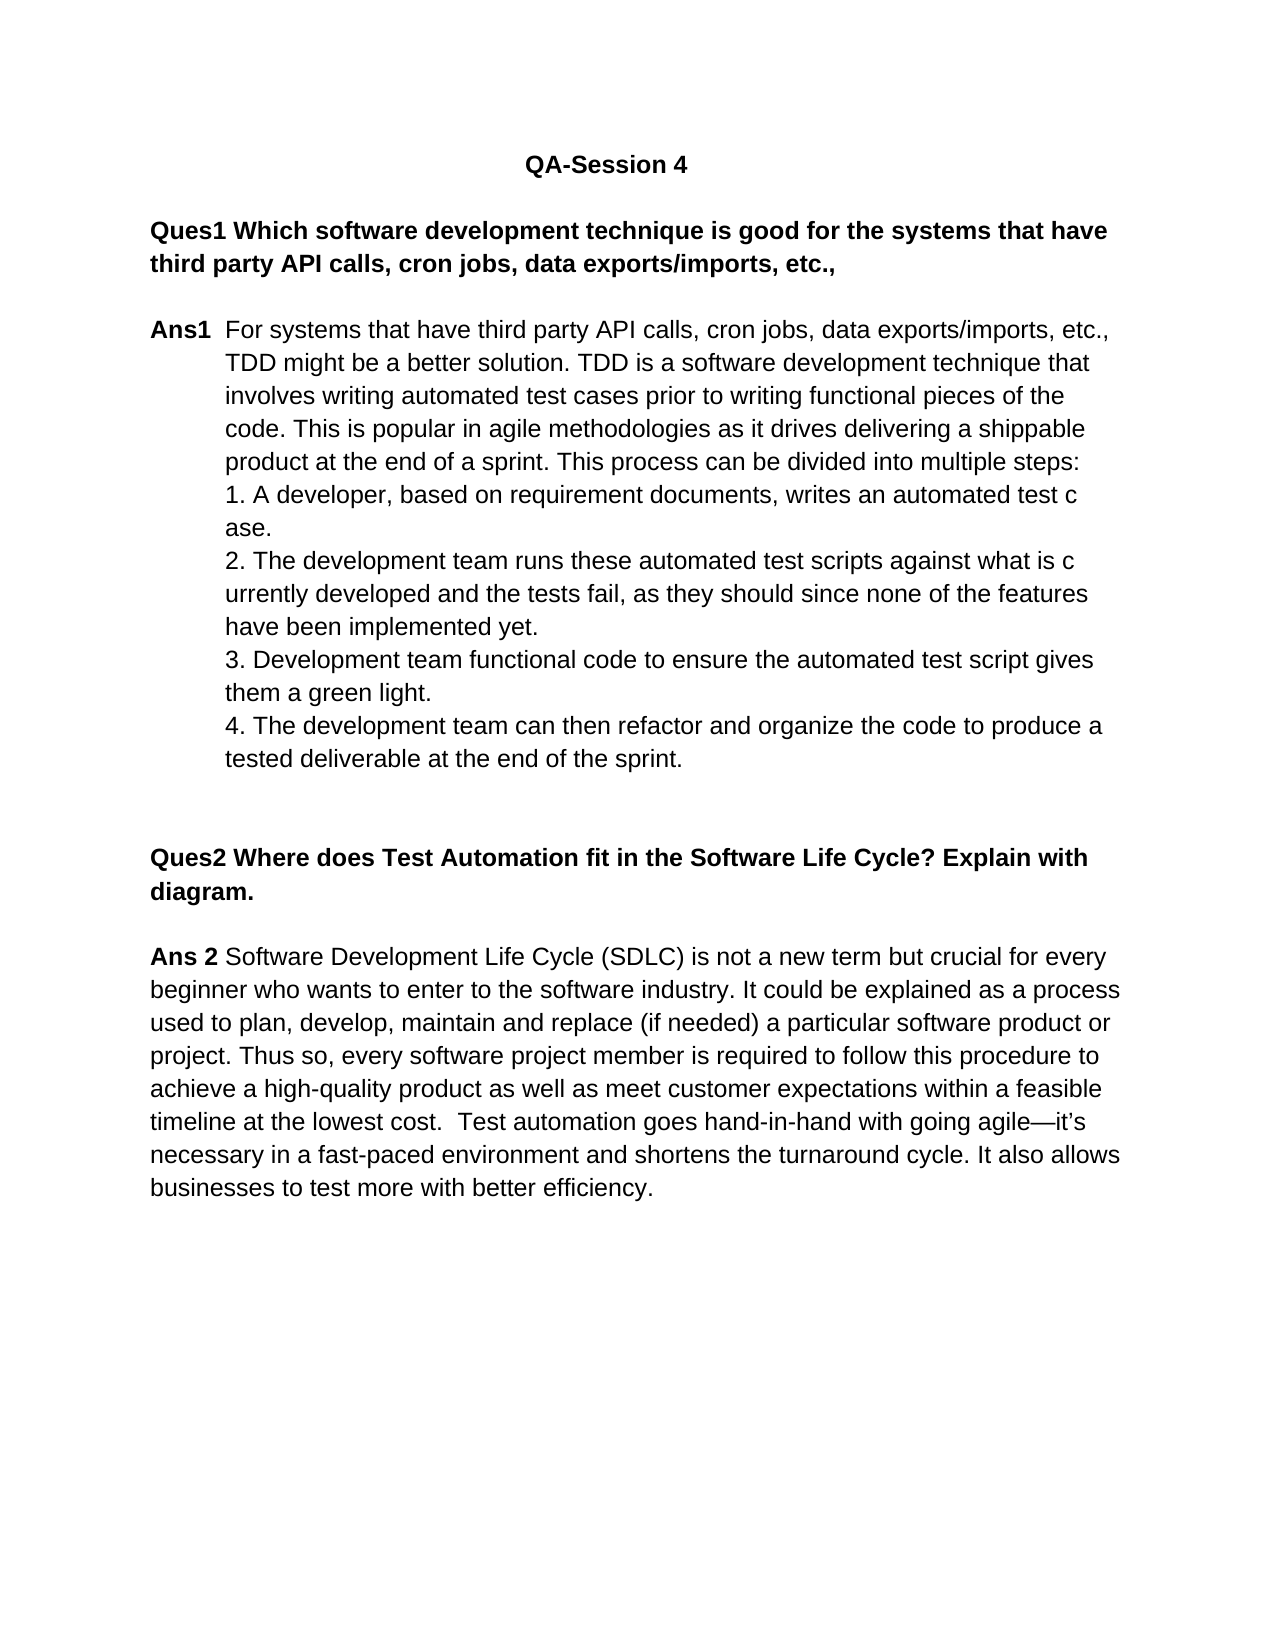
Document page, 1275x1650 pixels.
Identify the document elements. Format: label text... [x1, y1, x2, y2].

text 2. The development team runs these automated test scripts against what is c urrently developed and the tests fail, as they should since none of the features have been implemented yet. [150, 546, 1125, 641]
text Ans1 For systems that have third party API calls, cron jobs, data exports/imports, etc., TDD might be a better solution. TDD is a software development technique that involves writing automated test cases prior to writing functional pieces of the code. This is popular in agile methodologies as it drives delivering a shippable product at the end of a sprint. This process can be divided into multiple steps: [150, 315, 1125, 476]
text 4. The development team can then refactor and organize the code to produce a tested deliverable at the end of the sprint. [150, 711, 1125, 773]
text Ques1 Which software development technique is good for the systems that have third party API calls, cron jobs, data exports/imports, etc., [150, 216, 1125, 278]
text Ques2 Where does Test Automation fit in the Software Life Cycle? Explain with diagram. [150, 843, 1125, 905]
text Ans 2 Software Development Life Cycle (SDLC) is not a new term but crucial for every beginner who wants to enter to the software industry. It could be explained as a process used to plan, develop, maintain and replace (if needed) a particular software product or project. Thus so, every software project member is required to follow this procedure to achieve a high-quality product as well as meet customer expectations within a feasible timeline at the lowest cost. Test automation goes hand-in-hand with going agile—it’s necessary in a fast-paced environment and shortens the turnaround cycle. It also allows businesses to test more with better efficiency. [150, 942, 1125, 1202]
text 1. A developer, based on requirement documents, writes an automated test c ase. [150, 480, 1125, 542]
text 3. Development team functional code to ensure the automated test script gives them a green light. [150, 645, 1125, 707]
text QA-Session 4 [150, 150, 1125, 179]
